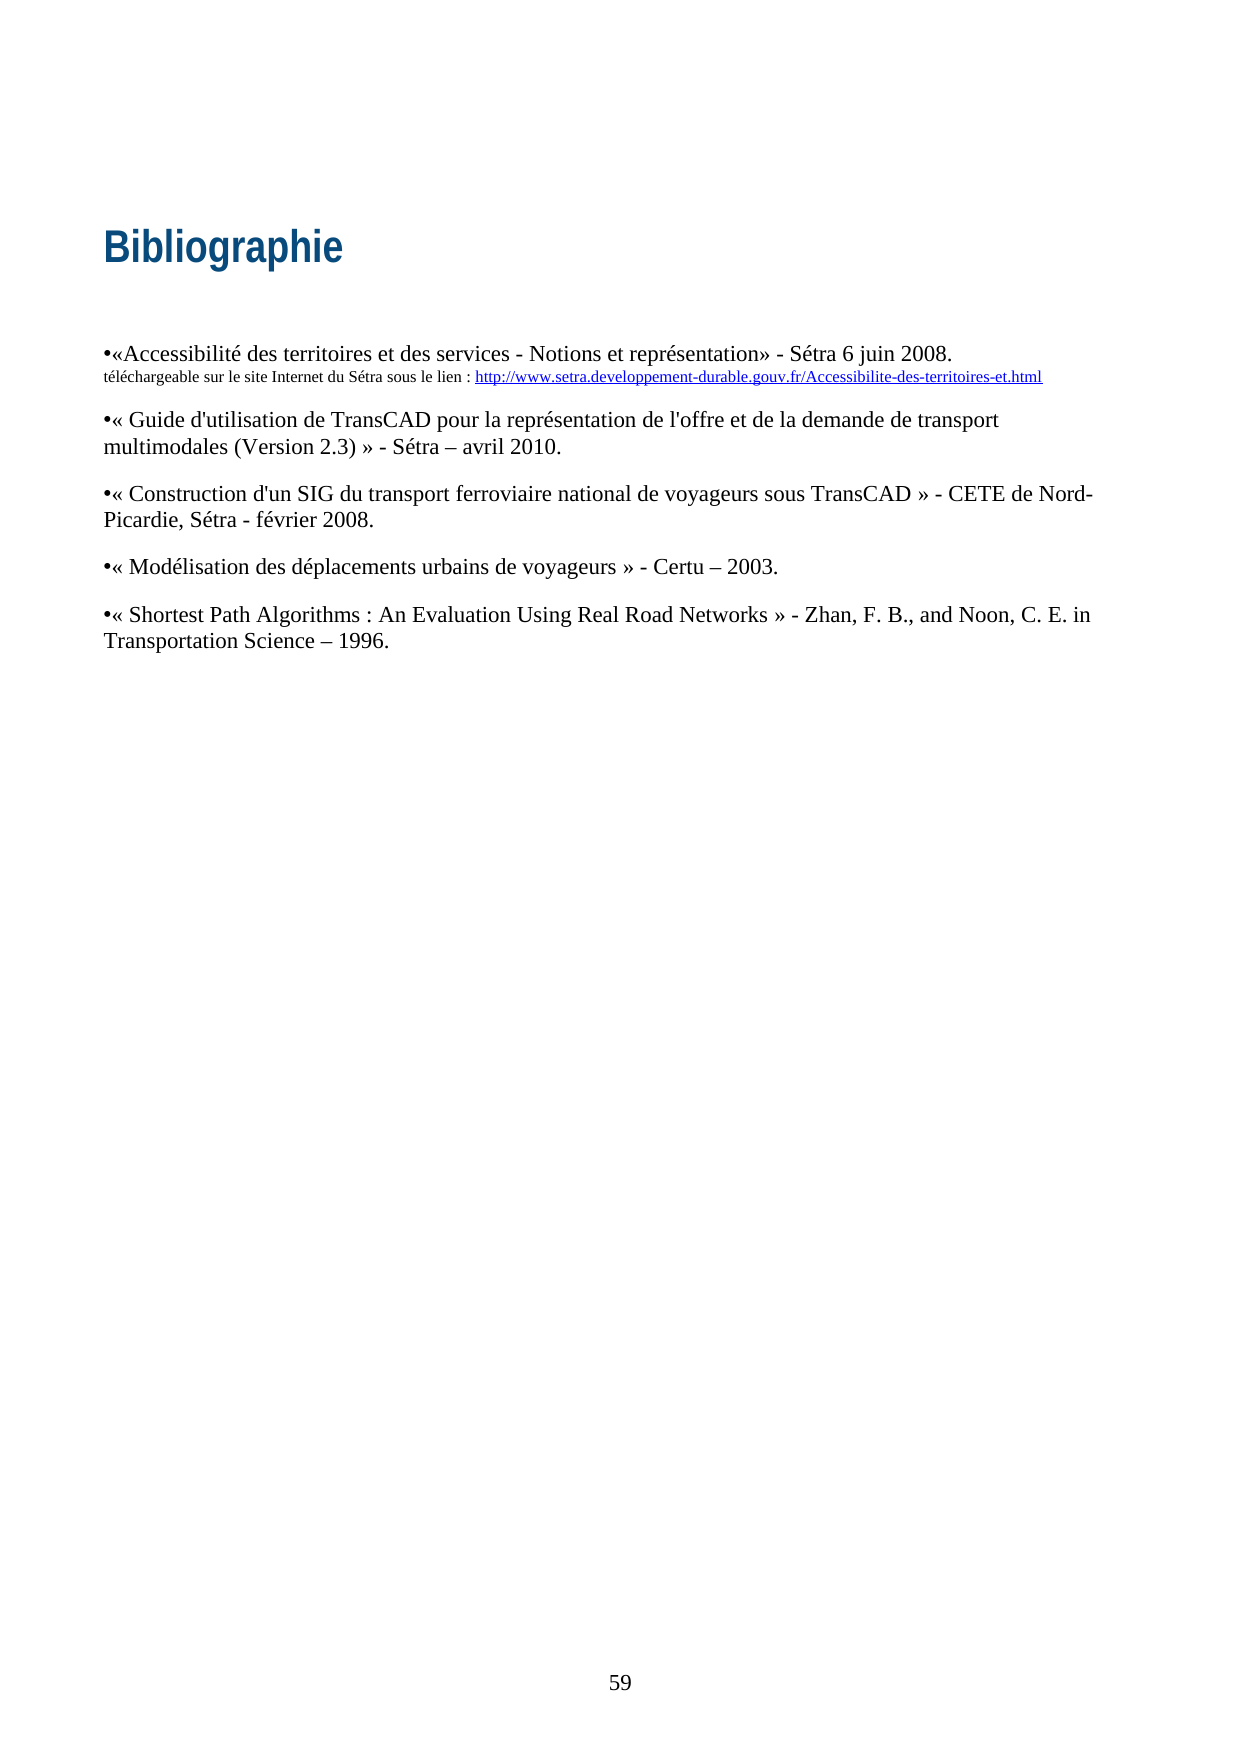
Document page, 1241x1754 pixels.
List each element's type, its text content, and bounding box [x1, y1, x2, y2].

subtitle Bibliographie [103, 219, 1137, 272]
list « Shortest Path Algorithms : An Evaluation Using Real Road Networks » - Zhan, F. B., and Noon, C. E. in Transportation Science – 1996. [103, 601, 1137, 653]
list «Accessibilité des territoires et des services - Notions et représentation» - Sétra 6 juin 2008. téléchargeable sur le site Internet du Sétra sous le lien : http://www.setra.developpement-durable.gouv.fr/Accessibilite-des-territoires-et.html [103, 340, 1137, 386]
list « Modélisation des déplacements urbains de voyageurs » - Certu – 2003. [103, 553, 1137, 580]
list « Construction d'un SIG du transport ferroviaire national de voyageurs sous TransCAD » - CETE de Nord-Picardie, Sétra - février 2008. [103, 480, 1137, 533]
list « Guide d'utilisation de TransCAD pour la représentation de l'offre et de la demande de transport multimodales (Version 2.3) » - Sétra – avril 2010. [103, 406, 1137, 459]
